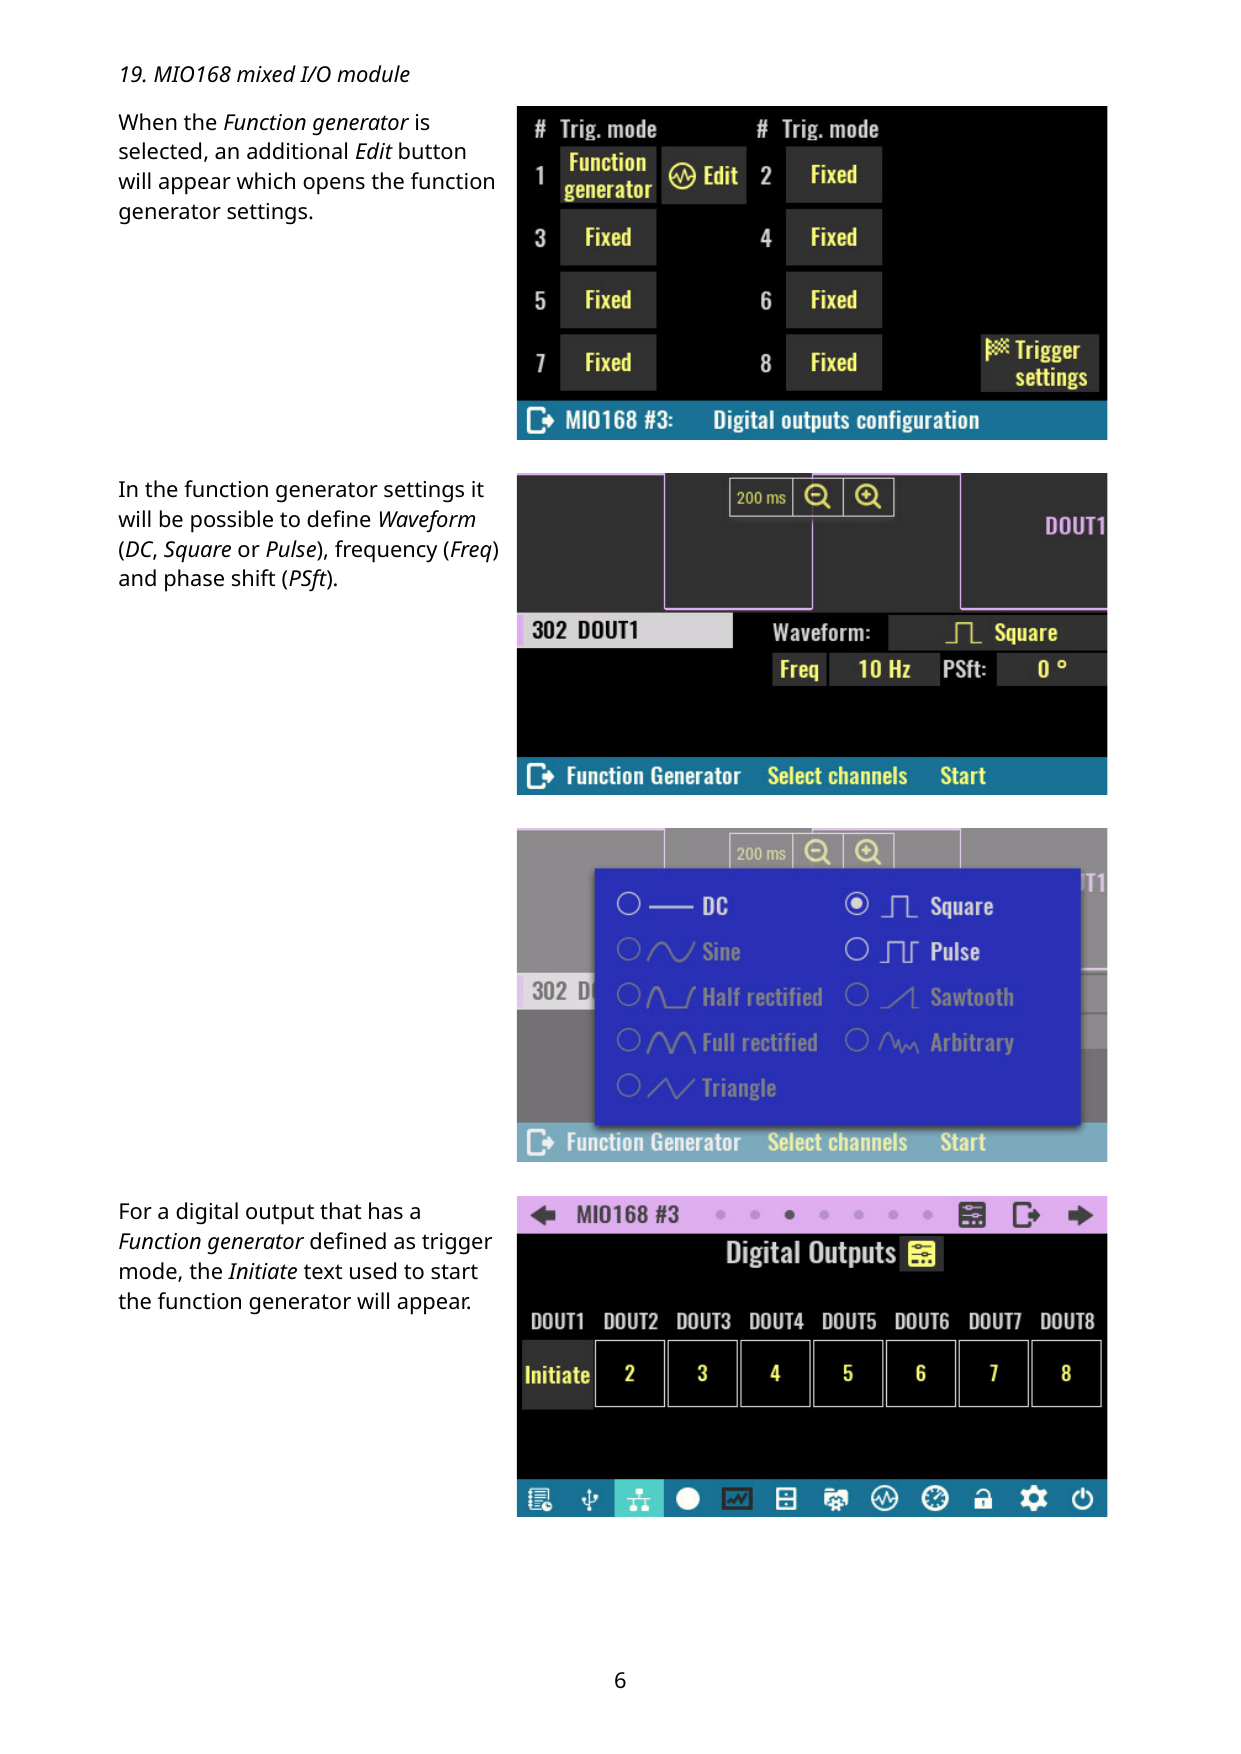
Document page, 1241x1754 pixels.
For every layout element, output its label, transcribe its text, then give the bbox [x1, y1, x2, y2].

table_header In the function generator settings it will be possible to define Waveform (DC, Square or Pulse), frequency (Freq) and phase shift (PSft). [118, 474, 502, 812]
table_header When the Function generator is selected, an additional Edit button will appear which opens the function generator settings. [118, 107, 502, 457]
picture [516, 828, 1108, 1162]
table_header [118, 829, 502, 1179]
table_header [502, 474, 1122, 812]
table_header [502, 107, 1122, 457]
table_header [502, 1196, 1122, 1534]
picture [516, 1196, 1108, 1517]
table_header For a digital output that has a Function generator defined as trigger mode, the Initiate text used to start the function generator will appear. [118, 1196, 502, 1534]
picture [516, 106, 1108, 440]
table_header [502, 829, 1122, 1179]
picture [516, 473, 1108, 795]
